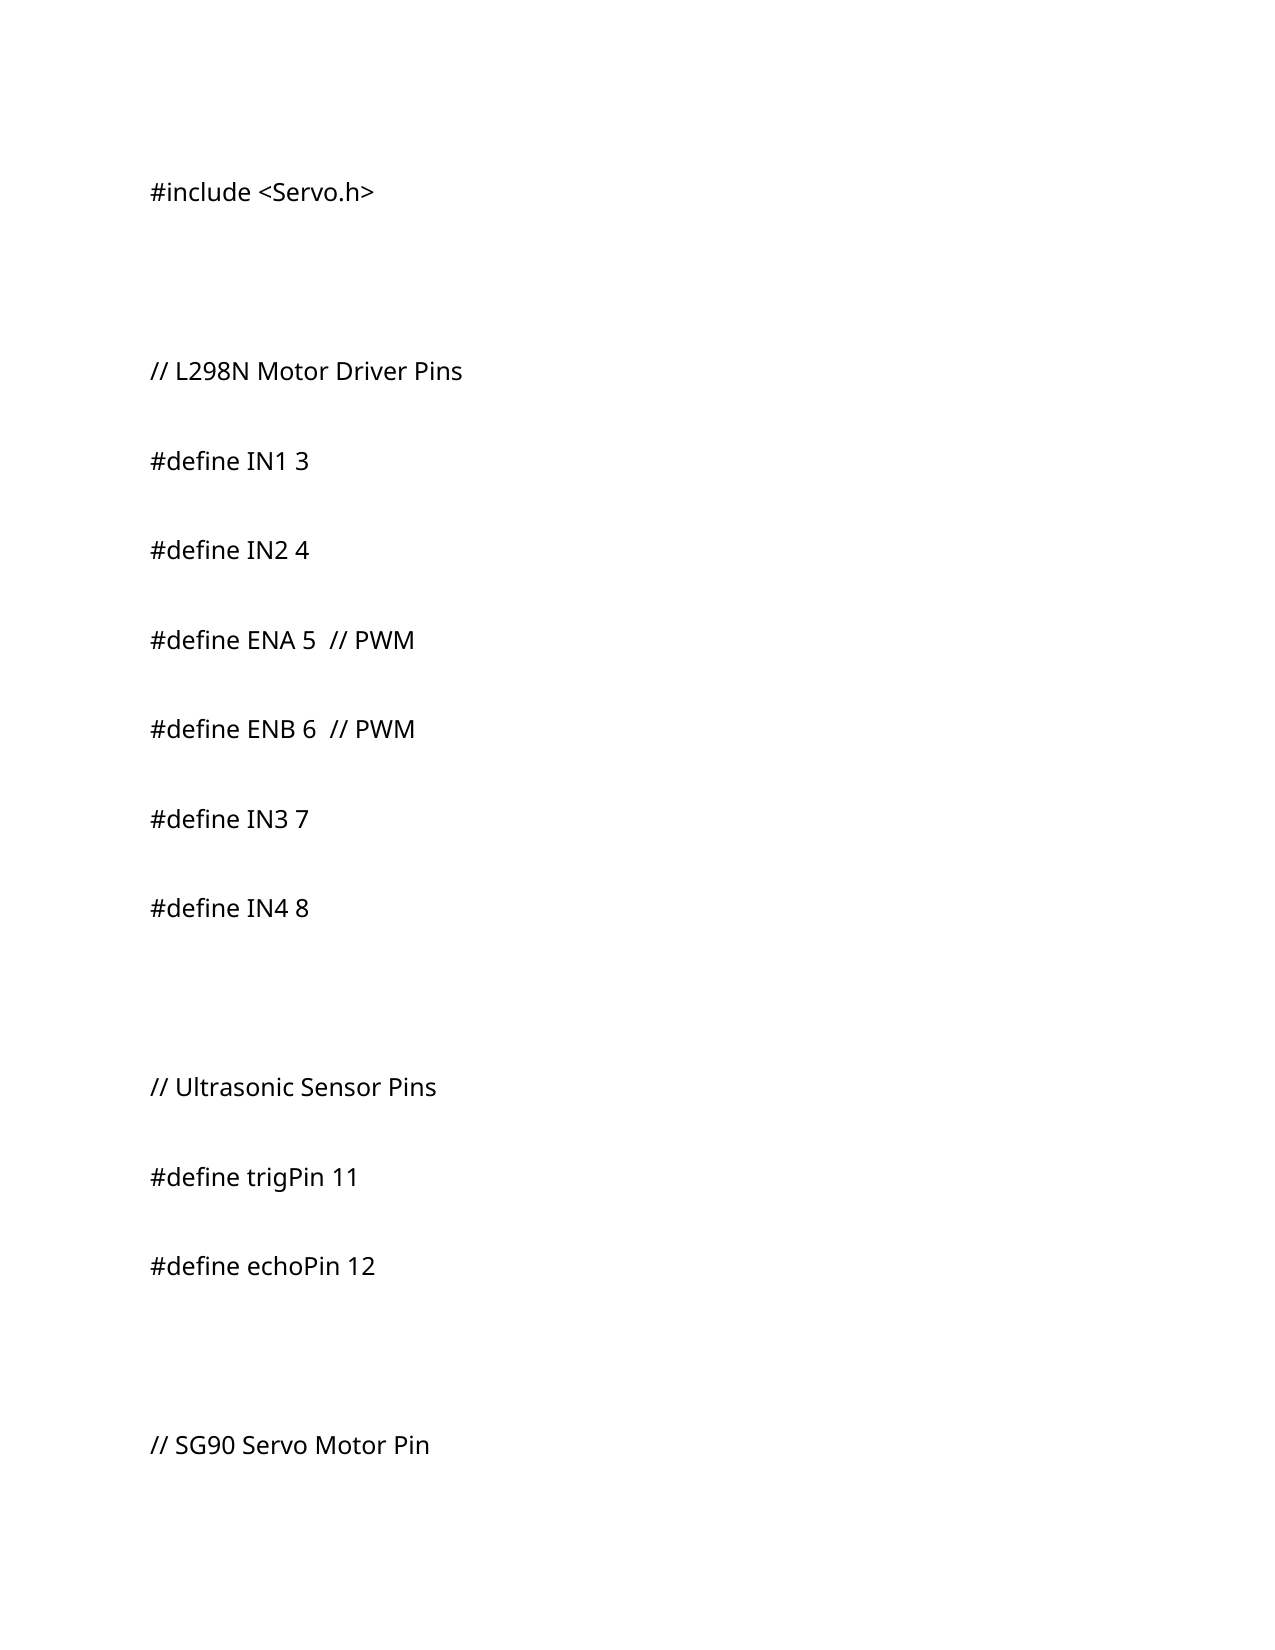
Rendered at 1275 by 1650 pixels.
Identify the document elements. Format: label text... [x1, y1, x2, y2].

text #include <Servo.h> [150, 175, 1125, 209]
text #define ENB 6 // PWM [150, 712, 1125, 746]
text #define ENA 5 // PWM [150, 622, 1125, 656]
text #define echoPin 12 [150, 1249, 1125, 1283]
text // SG90 Servo Motor Pin [150, 1428, 1125, 1462]
text #define IN2 4 [150, 533, 1125, 567]
text #define IN3 7 [150, 801, 1125, 835]
text // L298N Motor Driver Pins [150, 354, 1125, 388]
text #define IN1 3 [150, 443, 1125, 477]
text #define trigPin 11 [150, 1159, 1125, 1193]
text // Ultrasonic Sensor Pins [150, 1070, 1125, 1104]
text #define IN4 8 [150, 891, 1125, 925]
